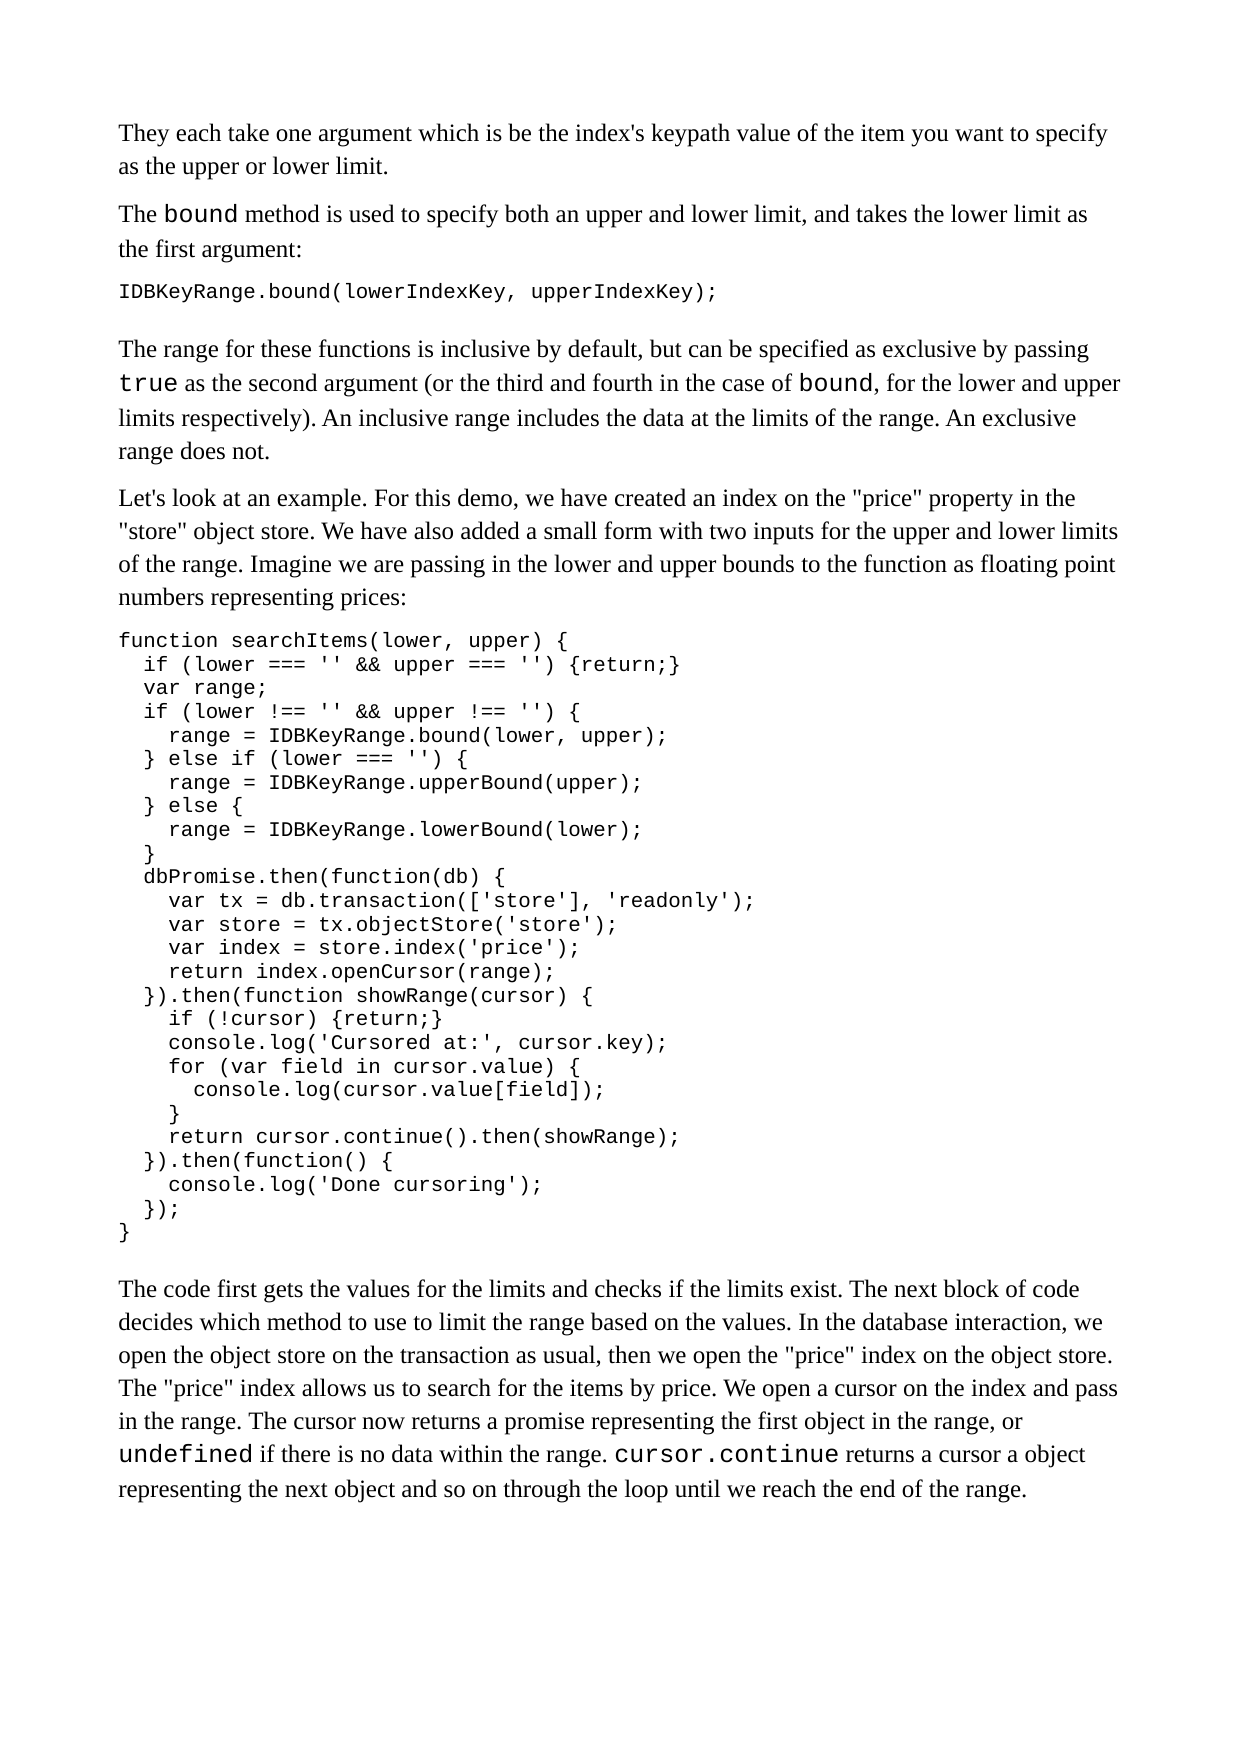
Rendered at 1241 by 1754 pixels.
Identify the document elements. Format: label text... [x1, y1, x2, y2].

text var index = store.index('price'); [118, 937, 1122, 961]
text The code first gets the values for the limits and checks if the limits exist. The next block of code decides which method to use to limit the range based on the values. In the database interaction, we open the object store on the transaction as usual, then we open the "price" index on the object store. The "price" index allows us to search for the items by price. We open a cursor on the index and pass in the range. The cursor now returns a promise representing the first object in the range, or undefined if there is no data within the range. cursor.continue returns a cursor a object representing the next object and so on through the loop until we reach the end of the range. [118, 1274, 1122, 1503]
text console.log(cursor.value[field]); [118, 1079, 1122, 1103]
text }); [118, 1197, 1122, 1221]
text return cursor.continue().then(showRange); [118, 1127, 1122, 1150]
text var store = tx.objectStore('store'); [118, 914, 1122, 937]
text The bound method is used to specify both an upper and lower limit, and takes the lower limit as the first argument: [118, 199, 1122, 263]
text console.log('Done cursoring'); [118, 1174, 1122, 1197]
text range = IDBKeyRange.lowerBound(lower); [118, 819, 1122, 843]
text if (lower !== '' && upper !== '') { [118, 701, 1122, 724]
text They each take one argument which is be the index's keypath value of the item you want to specify as the upper or lower limit. [118, 118, 1122, 180]
text range = IDBKeyRange.bound(lower, upper); [118, 724, 1122, 748]
text The range for these functions is inclusive by default, but can be specified as exclusive by passing true as the second argument (or the third and fourth in the case of bound, for the lower and upper limits respectively). An inclusive range includes the data at the limits of the range. An exclusive range does not. [118, 334, 1122, 464]
text var tx = db.transaction(['store'], 'readonly'); [118, 890, 1122, 914]
text console.log('Cursored at:', cursor.key); [118, 1032, 1122, 1056]
text } [118, 843, 1122, 866]
text } else if (lower === '') { [118, 748, 1122, 772]
text } [118, 1103, 1122, 1127]
text IDBKeyRange.bound(lowerIndexKey, upperIndexKey); [118, 281, 1122, 305]
text }).then(function showRange(cursor) { [118, 985, 1122, 1008]
text return index.openCursor(range); [118, 961, 1122, 985]
text if (!cursor) {return;} [118, 1008, 1122, 1032]
text Let's look at an example. For this demo, we have created an index on the "price" property in the "store" object store. We have also added a small form with two inputs for the upper and lower limits of the range. Imagine we are passing in the lower and upper bounds to the function as floating point numbers representing prices: [118, 483, 1122, 611]
text range = IDBKeyRange.upperBound(upper); [118, 772, 1122, 796]
text } [118, 1221, 1122, 1245]
text }).then(function() { [118, 1150, 1122, 1174]
text for (var field in cursor.value) { [118, 1056, 1122, 1079]
text } else { [118, 796, 1122, 819]
text var range; [118, 677, 1122, 701]
text dbPromise.then(function(db) { [118, 866, 1122, 890]
text if (lower === '' && upper === '') {return;} [118, 654, 1122, 677]
text function searchItems(lower, upper) { [118, 630, 1122, 654]
